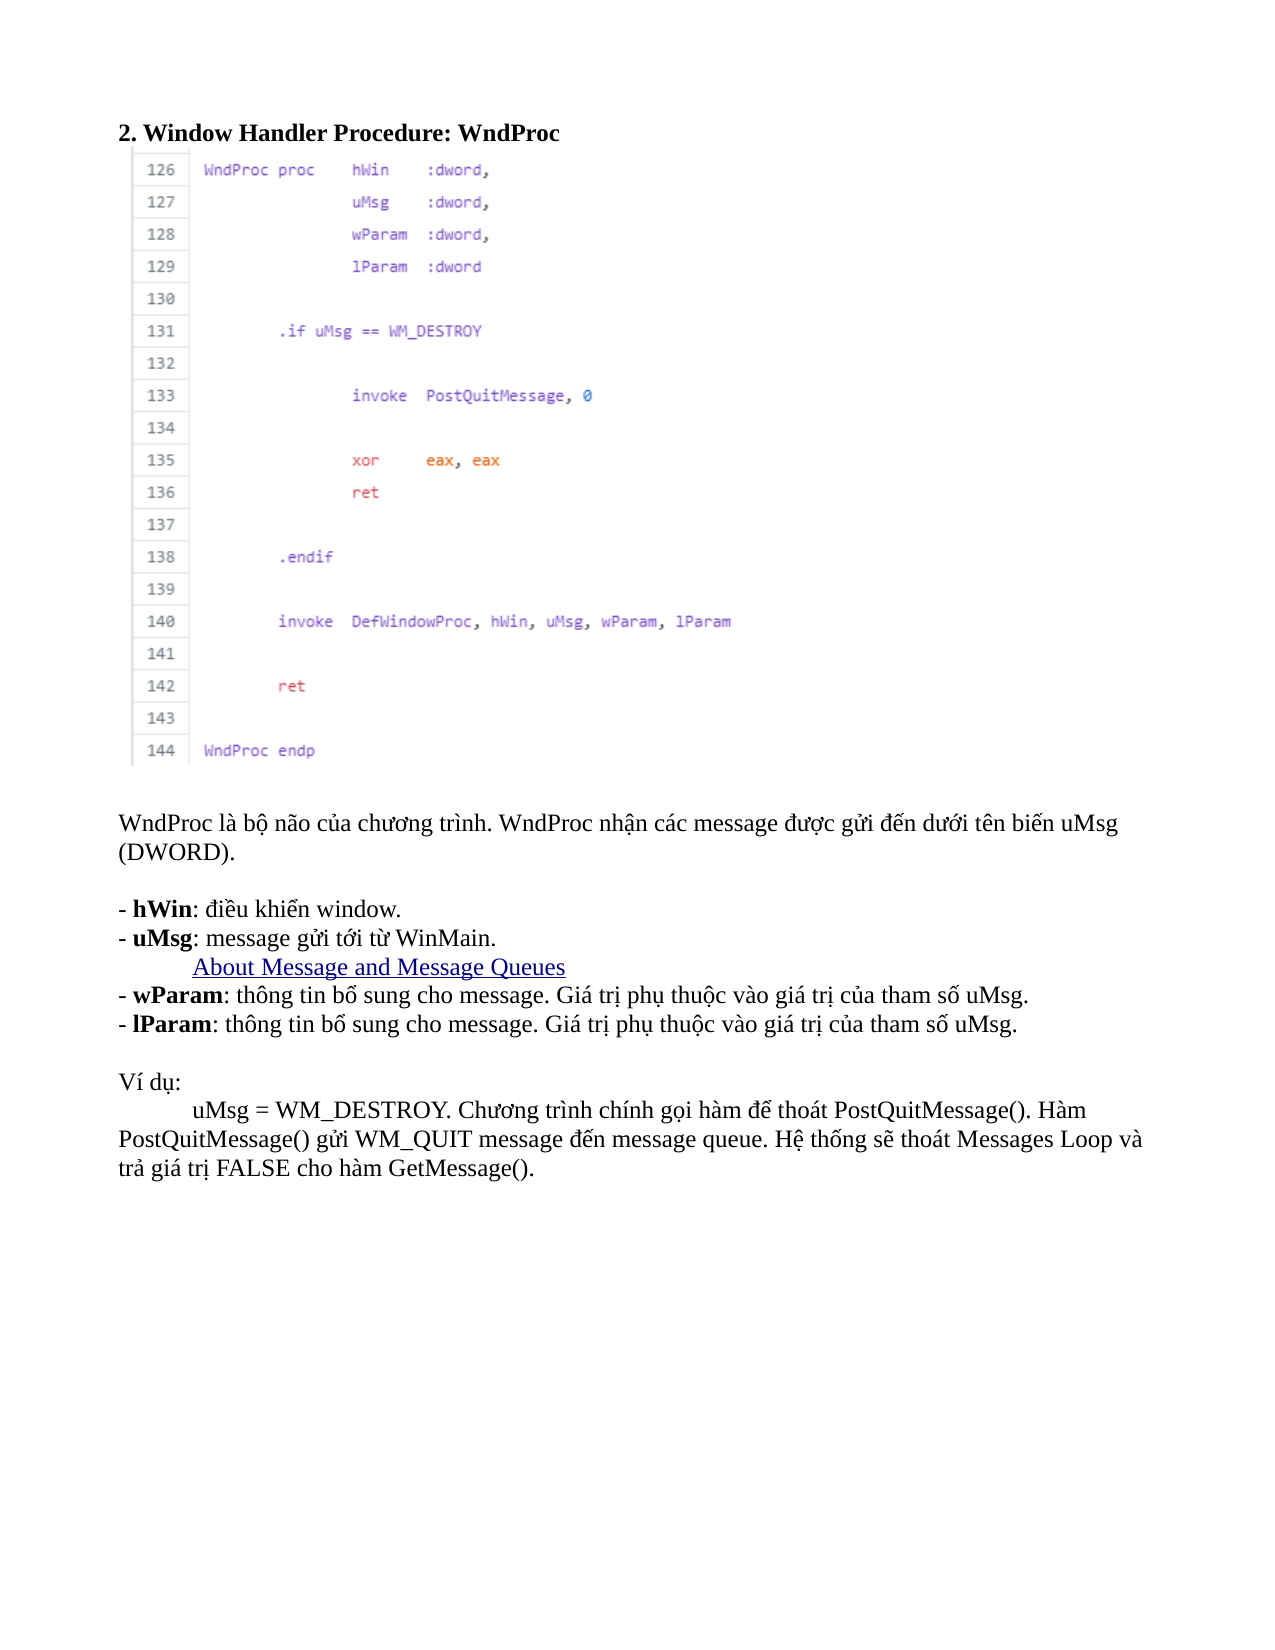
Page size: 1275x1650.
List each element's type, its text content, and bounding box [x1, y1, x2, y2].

text - lParam: thông tin bổ sung cho message. Giá trị phụ thuộc vào giá trị của tham số uMsg. [118, 1009, 1157, 1038]
picture [127, 146, 963, 766]
text - wParam: thông tin bổ sung cho message. Giá trị phụ thuộc vào giá trị của tham số uMsg. [118, 981, 1157, 1009]
text - hWin: điều khiển window. [118, 894, 1157, 923]
text 2. Window Handler Procedure: WndProc [118, 118, 1157, 147]
text WndProc là bộ não của chương trình. WndProc nhận các message được gửi đến dưới tên biến uMsg (DWORD). [118, 176, 1157, 866]
text uMsg = WM_DESTROY. Chương trình chính gọi hàm để thoát PostQuitMessage(). Hàm PostQuitMessage() gửi WM_QUIT message đến message queue. Hệ thống sẽ thoát Messages Loop và trả giá trị FALSE cho hàm GetMessage(). [118, 1096, 1157, 1182]
text - uMsg: message gửi tới từ WinMain. [118, 923, 1157, 952]
text Ví dụ: [118, 1067, 1157, 1096]
text About Message and Message Queues [118, 952, 1157, 981]
